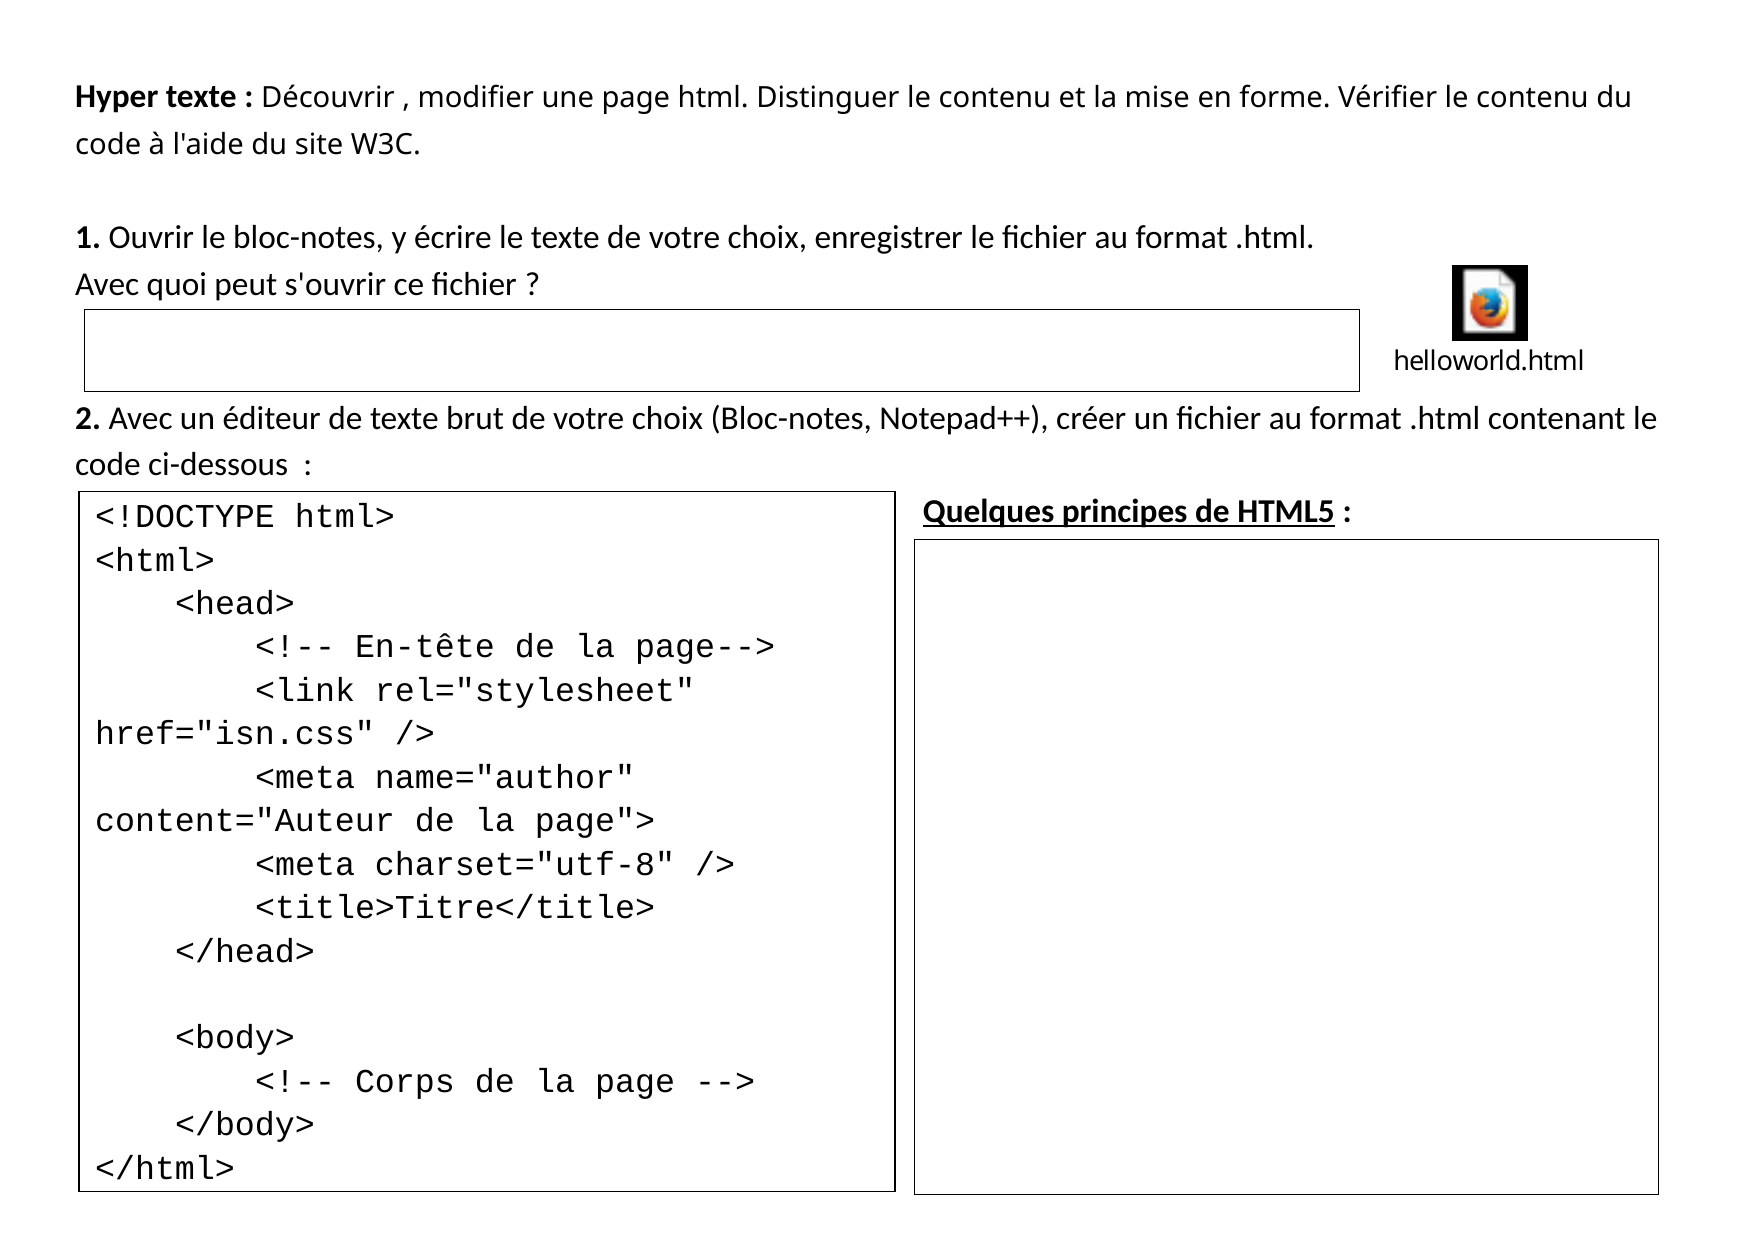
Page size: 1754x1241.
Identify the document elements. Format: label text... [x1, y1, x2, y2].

text Quelques principes de HTML5 : [896, 490, 1679, 531]
text <title>Titre</title> [95, 891, 879, 929]
text </body> [95, 1108, 879, 1146]
text Avec quoi peut s'ouvrir ce fichier ? [75, 262, 1679, 303]
text <link rel="stylesheet" href="isn.css" /> [95, 674, 879, 755]
text <html> [95, 543, 879, 581]
text <meta charset="utf-8" /> [95, 847, 879, 885]
text [75, 490, 895, 531]
text <head> [95, 587, 879, 624]
text </html> [95, 1151, 879, 1183]
text Hyper texte : Découvrir , modifier une page html. Distinguer le contenu et la mise en forme. Vérifier le contenu du code à l'aide du site W3C. [75, 75, 1679, 163]
text </head> [95, 934, 879, 972]
text <!DOCTYPE html> [95, 500, 879, 538]
text <meta name="author" content="Auteur de la page"> [95, 761, 879, 842]
text 2. Avec un éditeur de texte brut de votre choix (Bloc-notes, Notepad++), créer un fichier au format .html contenant le code ci-dessous : [75, 397, 1679, 484]
text <!-- En-tête de la page--> [95, 630, 879, 668]
text <!-- Corps de la page --> [95, 1064, 879, 1102]
text <body> [95, 1021, 879, 1059]
text 1. Ouvrir le bloc-notes, y écrire le texte de votre choix, enregistrer le fichier au format .html. [75, 216, 1679, 256]
